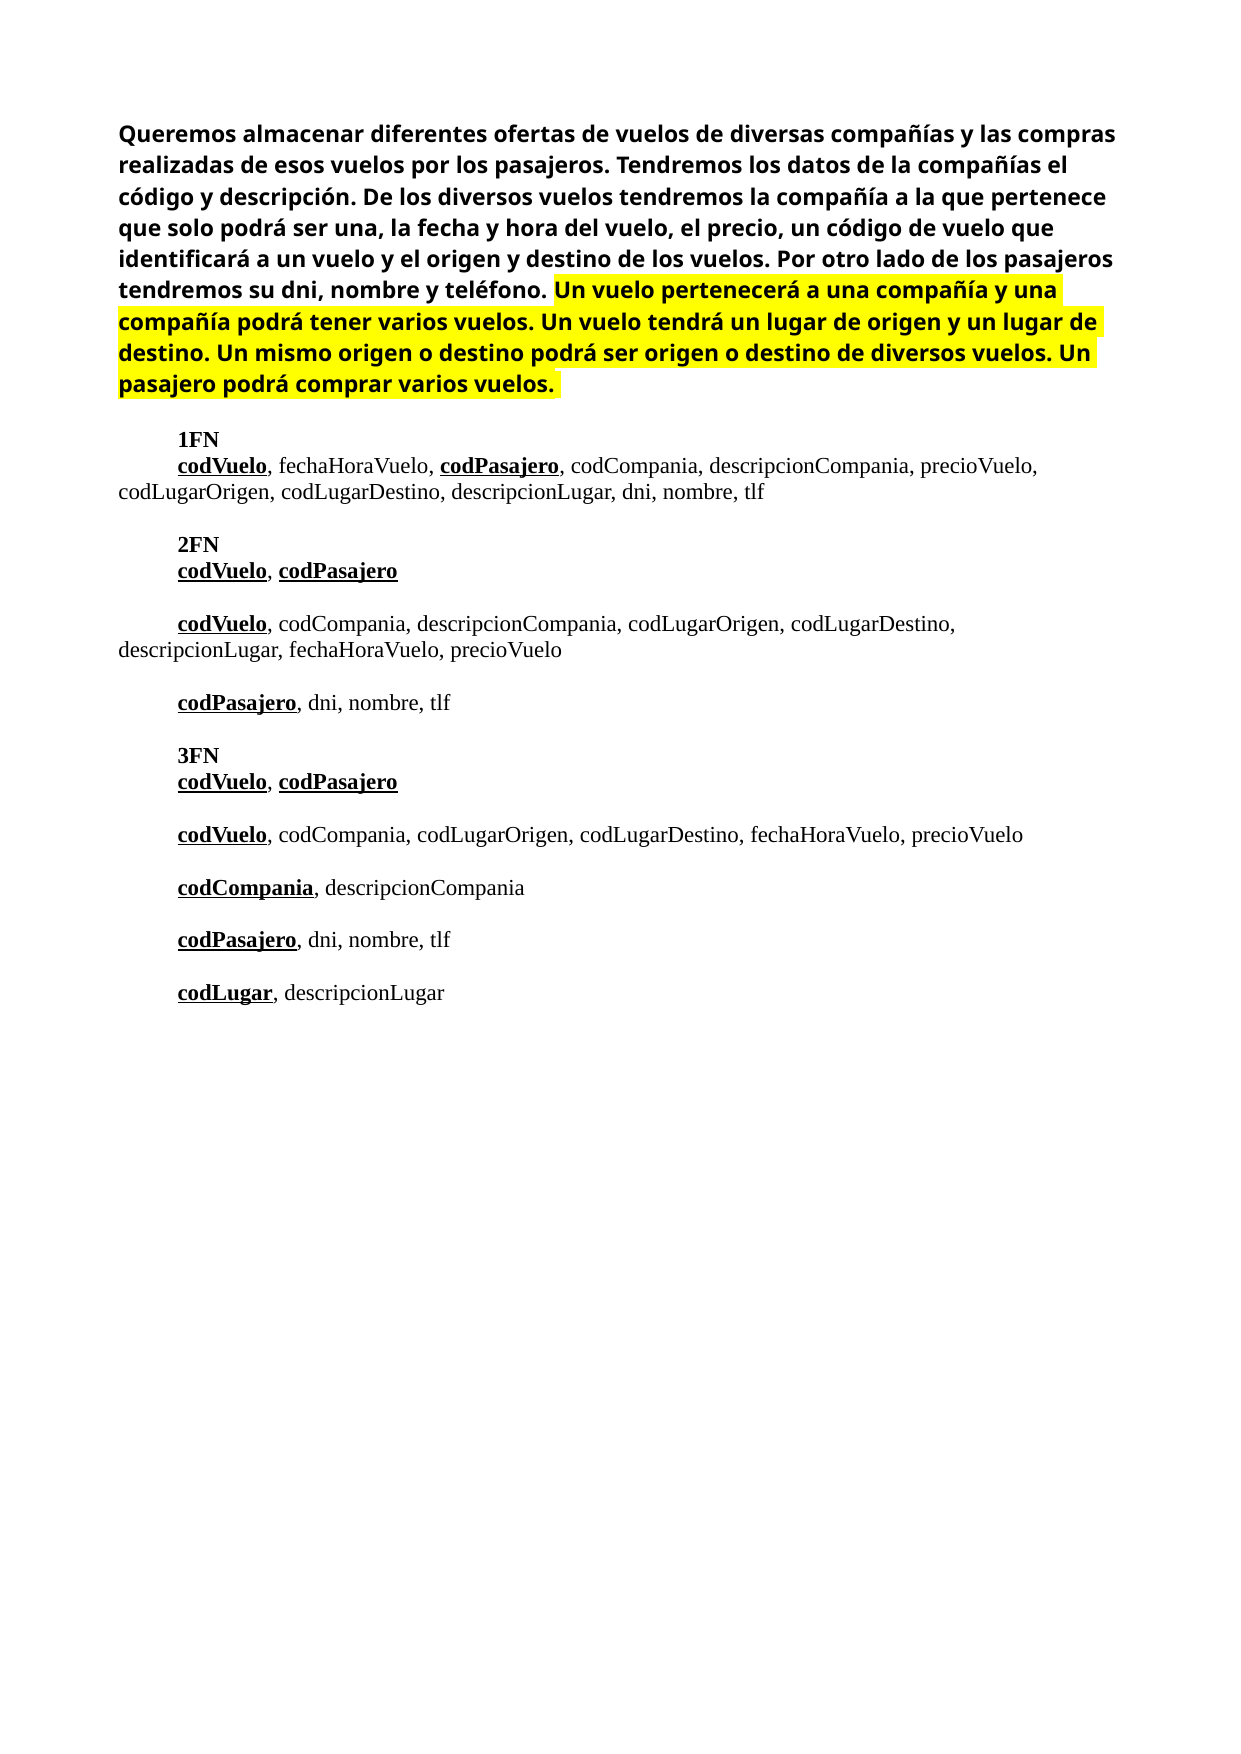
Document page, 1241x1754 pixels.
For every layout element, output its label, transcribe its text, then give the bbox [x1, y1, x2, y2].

text codPasajero, dni, nombre, tlf [118, 689, 1122, 716]
text 3FN [118, 742, 1122, 768]
text codVuelo, fechaHoraVuelo, codPasajero, codCompania, descripcionCompania, precioVuelo, codLugarOrigen, codLugarDestino, descripcionLugar, dni, nombre, tlf [118, 452, 1122, 505]
text codPasajero, dni, nombre, tlf [118, 926, 1122, 953]
text codVuelo, codCompania, descripcionCompania, codLugarOrigen, codLugarDestino, descripcionLugar, fechaHoraVuelo, precioVuelo [118, 610, 1122, 663]
text codCompania, descripcionCompania [118, 874, 1122, 900]
text 2FN [118, 531, 1122, 557]
text codLugar, descripcionLugar [118, 979, 1122, 1006]
text codVuelo, codCompania, codLugarOrigen, codLugarDestino, fechaHoraVuelo, precioVuelo [118, 821, 1122, 847]
text 1FN [118, 426, 1122, 452]
text Queremos almacenar diferentes ofertas de vuelos de diversas compañías y las compras realizadas de esos vuelos por los pasajeros. Tendremos los datos de la compañías el código y descripción. De los diversos vuelos tendremos la compañía a la que pertenece que solo podrá ser una, la fecha y hora del vuelo, el precio, un código de vuelo que identificará a un vuelo y el origen y destino de los vuelos. Por otro lado de los pasajeros tendremos su dni, nombre y teléfono. Un vuelo pertenecerá a una compañía y una compañía podrá tener varios vuelos. Un vuelo tendrá un lugar de origen y un lugar de destino. Un mismo origen o destino podrá ser origen o destino de diversos vuelos. Un pasajero podrá comprar varios vuelos. [118, 118, 1122, 399]
text codVuelo, codPasajero [118, 557, 1122, 584]
text codVuelo, codPasajero [118, 768, 1122, 795]
